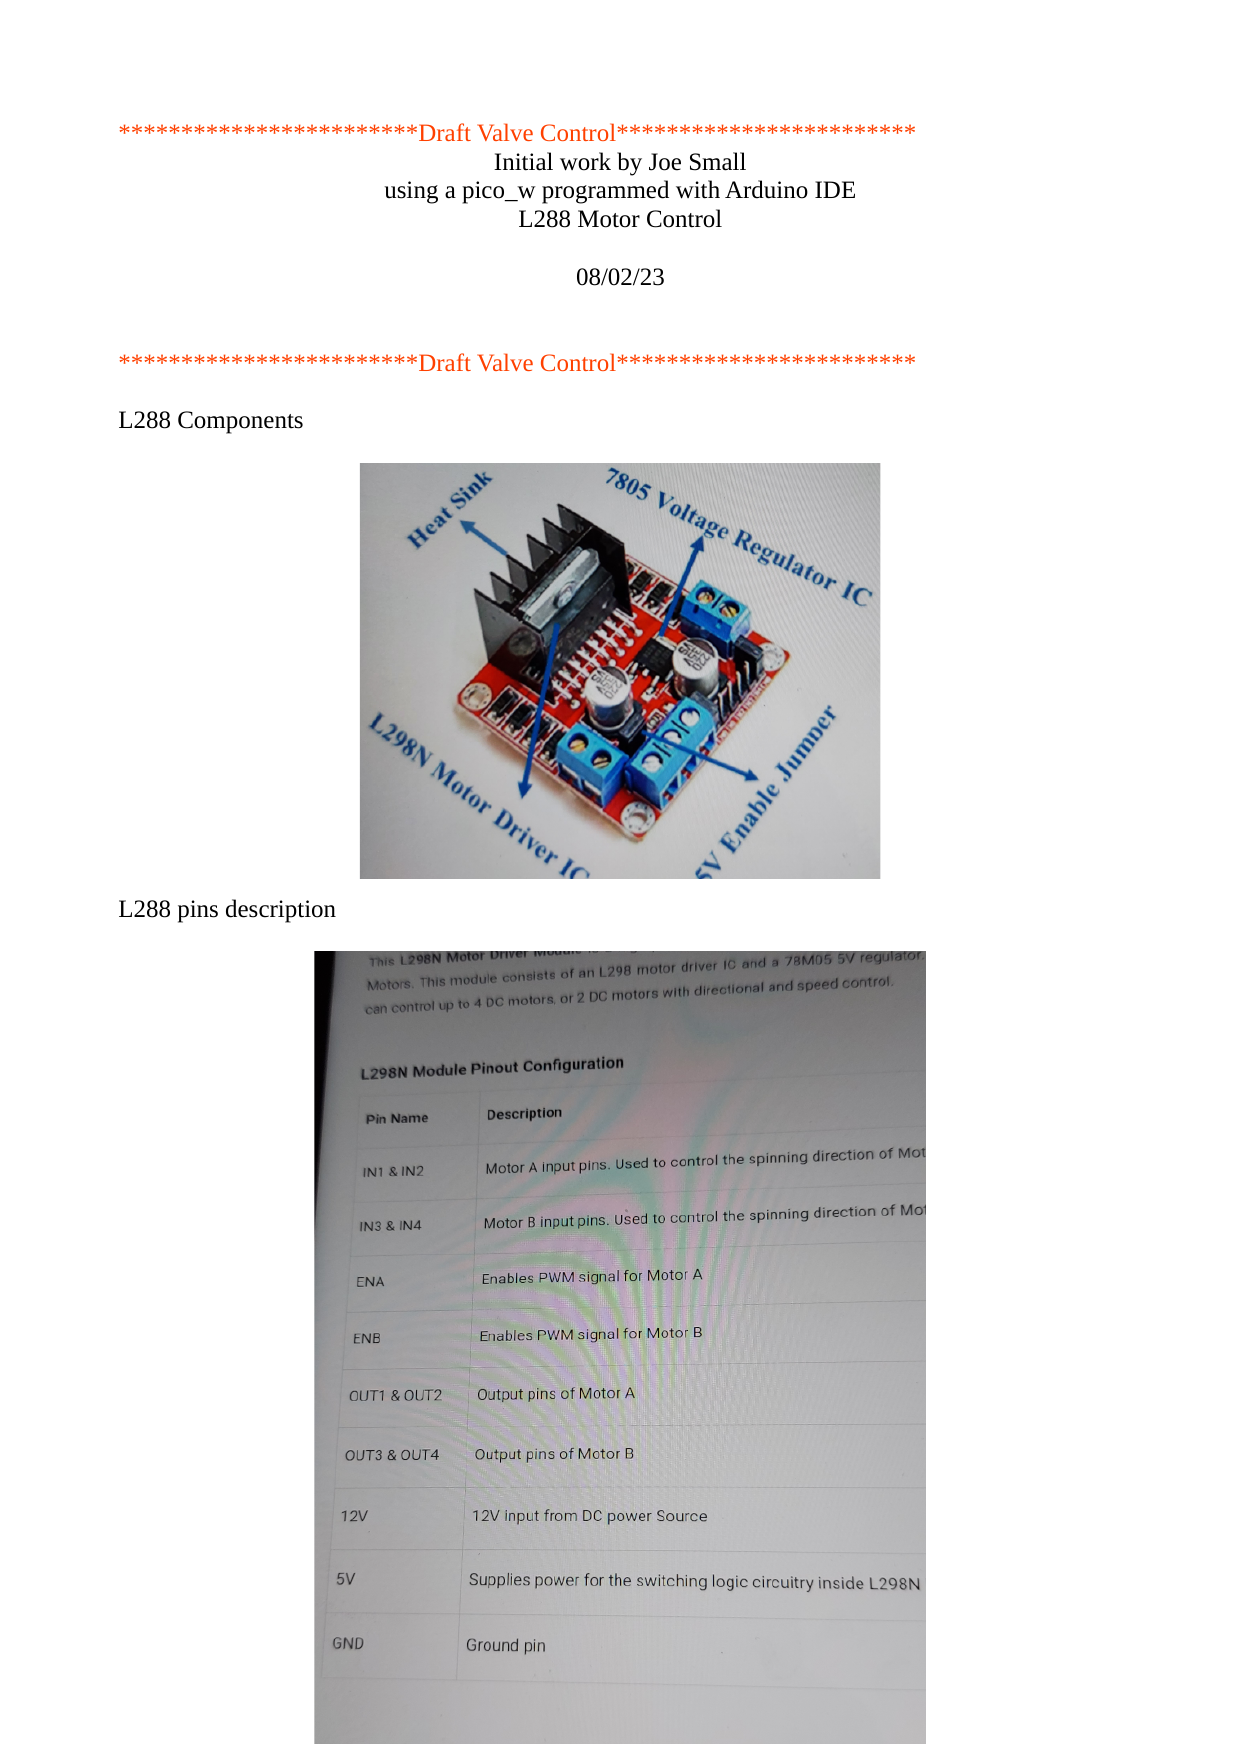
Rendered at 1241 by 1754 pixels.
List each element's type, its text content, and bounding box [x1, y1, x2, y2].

text Initial work by Joe Small [118, 147, 1122, 176]
text ************************Draft Valve Control************************ [118, 348, 1122, 377]
text 08/02/23 [118, 262, 1122, 291]
picture [314, 951, 926, 1744]
text L288 Components [118, 406, 1122, 434]
text ************************Draft Valve Control************************ [118, 118, 1122, 147]
picture [359, 463, 881, 879]
text L288 Motor Control [118, 204, 1122, 233]
text using a pico_w programmed with Arduino IDE [118, 176, 1122, 204]
text L288 pins description [118, 894, 1122, 923]
